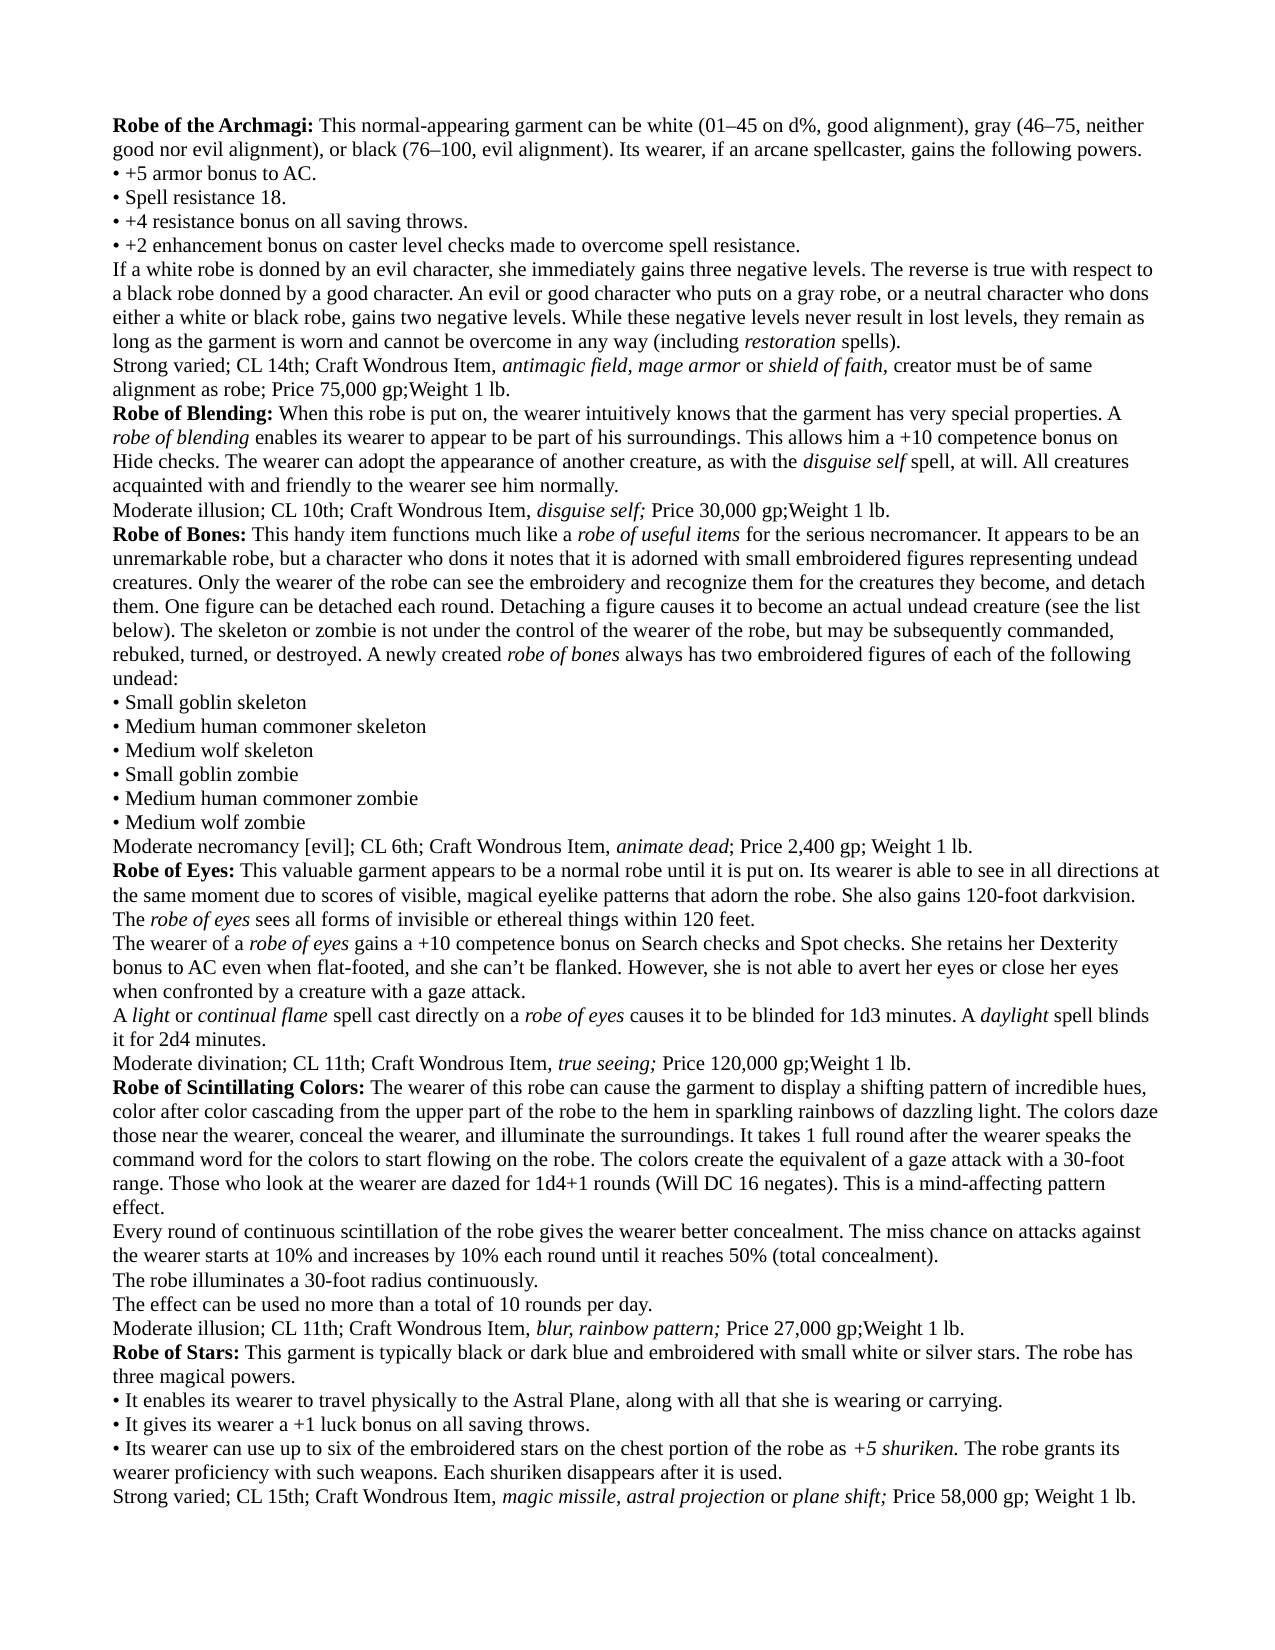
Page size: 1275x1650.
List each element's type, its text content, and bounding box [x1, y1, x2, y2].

text Moderate divination; CL 11th; Craft Wondrous Item, true seeing; Price 120,000 gp;Weight 1 lb. [112, 1051, 1162, 1075]
text Moderate illusion; CL 11th; Craft Wondrous Item, blur, rainbow pattern; Price 27,000 gp;Weight 1 lb. [112, 1316, 1162, 1340]
text Moderate necromancy [evil]; CL 6th; Craft Wondrous Item, animate dead; Price 2,400 gp; Weight 1 lb. [112, 834, 1162, 858]
text • Spell resistance 18. [112, 185, 1162, 209]
text The wearer of a robe of eyes gains a +10 competence bonus on Search checks and Spot checks. She retains her Dexterity bonus to AC even when flat-footed, and she can’t be flanked. However, she is not able to avert her eyes or close her eyes when confronted by a creature with a gaze attack. [112, 931, 1162, 1003]
text Every round of continuous scintillation of the robe gives the wearer better concealment. The miss chance on attacks against the wearer starts at 10% and increases by 10% each round until it reaches 50% (total concealment). [112, 1219, 1162, 1267]
text • +2 enhancement bonus on caster level checks made to overcome spell resistance. [112, 233, 1162, 257]
text Robe of Scintillating Colors: The wearer of this robe can cause the garment to display a shifting pattern of incredible hues, color after color cascading from the upper part of the robe to the hem in sparkling rainbows of dazzling light. The colors daze those near the wearer, conceal the wearer, and illuminate the surroundings. It takes 1 full round after the wearer speaks the command word for the colors to start flowing on the robe. The colors create the equivalent of a gaze attack with a 30-foot range. Those who look at the wearer are dazed for 1d4+1 rounds (Will DC 16 negates). This is a mind-affecting pattern effect. [112, 1075, 1162, 1219]
text • Small goblin skeleton [112, 690, 1162, 714]
text The robe illuminates a 30-foot radius continuously. [112, 1267, 1162, 1292]
text The robe of eyes sees all forms of invisible or ethereal things within 120 feet. [112, 907, 1162, 931]
text • It enables its wearer to travel physically to the Astral Plane, along with all that she is wearing or carrying. [112, 1388, 1162, 1412]
text Robe of Bones: This handy item functions much like a robe of useful items for the serious necromancer. It appears to be an unremarkable robe, but a character who dons it notes that it is adorned with small embroidered figures representing undead creatures. Only the wearer of the robe can see the embroidery and recognize them for the creatures they become, and detach them. One figure can be detached each round. Detaching a figure causes it to become an actual undead creature (see the list below). The skeleton or zombie is not under the control of the wearer of the robe, but may be subsequently commanded, rebuked, turned, or destroyed. A newly created robe of bones always has two embroidered figures of each of the following undead: [112, 522, 1162, 690]
text • Small goblin zombie [112, 762, 1162, 786]
text Robe of the Archmagi: This normal-appearing garment can be white (01–45 on d%, good alignment), gray (46–75, neither good nor evil alignment), or black (76–100, evil alignment). Its wearer, if an arcane spellcaster, gains the following powers. [112, 112, 1162, 161]
text • Medium human commoner skeleton [112, 714, 1162, 738]
text • Medium wolf zombie [112, 810, 1162, 834]
text The effect can be used no more than a total of 10 rounds per day. [112, 1292, 1162, 1316]
text • Medium human commoner zombie [112, 786, 1162, 810]
text • +4 resistance bonus on all saving throws. [112, 209, 1162, 233]
text • Medium wolf skeleton [112, 738, 1162, 762]
text Robe of Blending: When this robe is put on, the wearer intuitively knows that the garment has very special properties. A robe of blending enables its wearer to appear to be part of his surroundings. This allows him a +10 competence bonus on Hide checks. The wearer can adopt the appearance of another creature, as with the disguise self spell, at will. All creatures acquainted with and friendly to the wearer see him normally. [112, 401, 1162, 497]
text A light or continual flame spell cast directly on a robe of eyes causes it to be blinded for 1d3 minutes. A daylight spell blinds it for 2d4 minutes. [112, 1003, 1162, 1051]
text • Its wearer can use up to six of the embroidered stars on the chest portion of the robe as +5 shuriken. The robe grants its wearer proficiency with such weapons. Each shuriken disappears after it is used. [112, 1436, 1162, 1484]
text Strong varied; CL 15th; Craft Wondrous Item, magic missile, astral projection or plane shift; Price 58,000 gp; Weight 1 lb. [112, 1484, 1162, 1508]
text Strong varied; CL 14th; Craft Wondrous Item, antimagic field, mage armor or shield of faith, creator must be of same alignment as robe; Price 75,000 gp;Weight 1 lb. [112, 353, 1162, 401]
text Moderate illusion; CL 10th; Craft Wondrous Item, disguise self; Price 30,000 gp;Weight 1 lb. [112, 497, 1162, 522]
text If a white robe is donned by an evil character, she immediately gains three negative levels. The reverse is true with respect to a black robe donned by a good character. An evil or good character who puts on a gray robe, or a neutral character who dons either a white or black robe, gains two negative levels. While these negative levels never result in lost levels, they remain as long as the garment is worn and cannot be overcome in any way (including restoration spells). [112, 257, 1162, 353]
text • +5 armor bonus to AC. [112, 161, 1162, 185]
text • It gives its wearer a +1 luck bonus on all saving throws. [112, 1412, 1162, 1436]
text Robe of Stars: This garment is typically black or dark blue and embroidered with small white or silver stars. The robe has three magical powers. [112, 1340, 1162, 1388]
text Robe of Eyes: This valuable garment appears to be a normal robe until it is put on. Its wearer is able to see in all directions at the same moment due to scores of visible, magical eyelike patterns that adorn the robe. She also gains 120-foot darkvision. [112, 858, 1162, 907]
